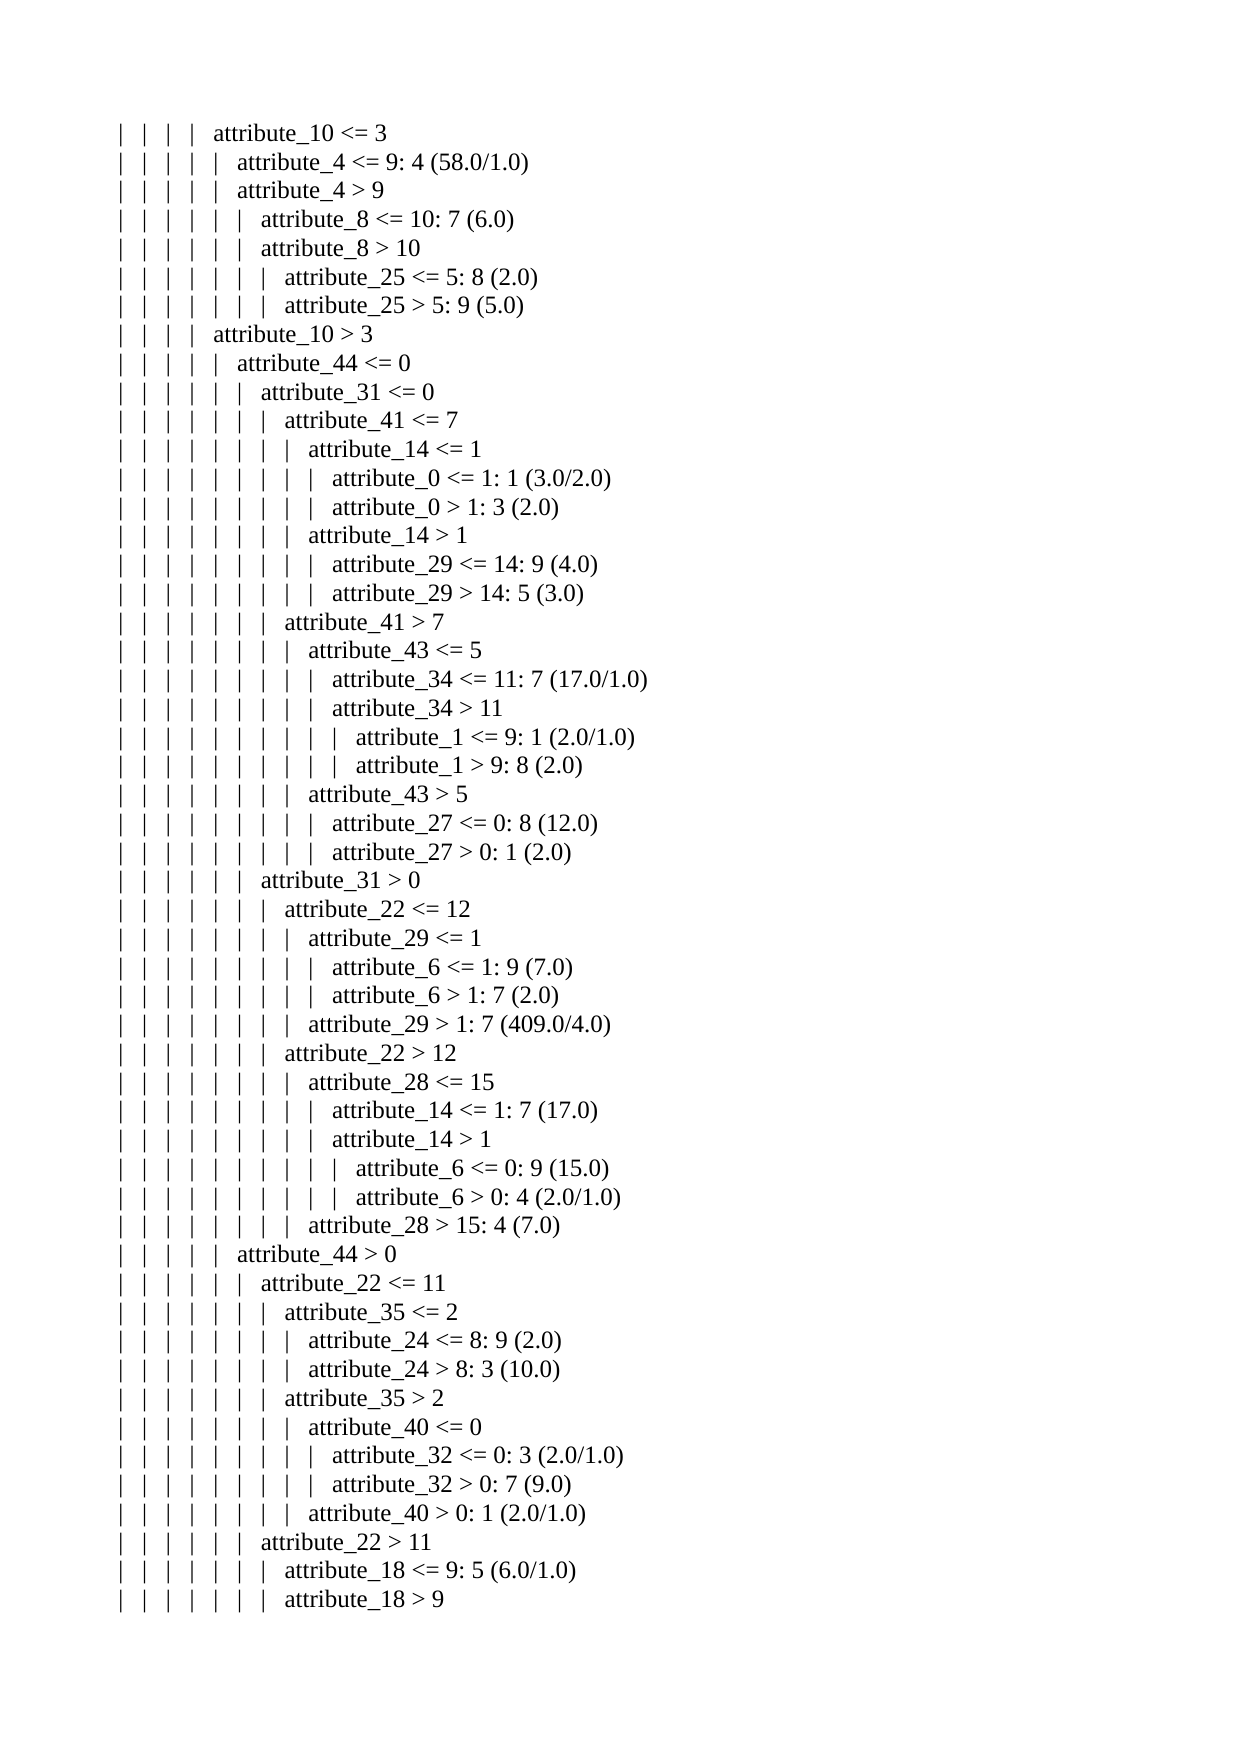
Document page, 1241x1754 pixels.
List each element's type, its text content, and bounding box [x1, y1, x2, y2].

text | | | | | | | | attribute_40 > 0: 1 (2.0/1.0) [118, 1498, 1122, 1527]
text | | | | | | | | | attribute_34 <= 11: 7 (17.0/1.0) [118, 664, 1122, 693]
text | | | | | | | attribute_41 > 7 [118, 607, 1122, 636]
text | | | | | | | | attribute_28 > 15: 4 (7.0) [118, 1211, 1122, 1239]
text | | | | | attribute_44 <= 0 [118, 348, 1122, 377]
text | | | | | | | | | attribute_32 > 0: 7 (9.0) [118, 1469, 1122, 1498]
text | | | | | | attribute_22 > 11 [118, 1527, 1122, 1556]
text | | | | | | | attribute_18 > 9 [118, 1584, 1122, 1613]
text | | | | | | | | | | attribute_1 <= 9: 1 (2.0/1.0) [118, 722, 1122, 751]
text | | | | | | | | attribute_24 > 8: 3 (10.0) [118, 1354, 1122, 1383]
text | | | | | | attribute_31 <= 0 [118, 377, 1122, 406]
text | | | | | | attribute_22 <= 11 [118, 1268, 1122, 1297]
text | | | | | | | | | attribute_0 <= 1: 1 (3.0/2.0) [118, 463, 1122, 492]
text | | | | | | | attribute_22 <= 12 [118, 894, 1122, 923]
text | | | | | | | | attribute_43 > 5 [118, 779, 1122, 808]
text | | | | | | | attribute_35 <= 2 [118, 1297, 1122, 1326]
text | | | | | | | | | attribute_14 <= 1: 7 (17.0) [118, 1096, 1122, 1124]
text | | | | | | attribute_8 <= 10: 7 (6.0) [118, 204, 1122, 233]
text | | | | | | | | | | attribute_6 > 0: 4 (2.0/1.0) [118, 1182, 1122, 1211]
text | | | | | attribute_4 <= 9: 4 (58.0/1.0) [118, 147, 1122, 176]
text | | | | | | | attribute_18 <= 9: 5 (6.0/1.0) [118, 1556, 1122, 1584]
text | | | | | | | | | attribute_32 <= 0: 3 (2.0/1.0) [118, 1441, 1122, 1469]
text | | | | | | attribute_8 > 10 [118, 233, 1122, 262]
text | | | | | | | | | attribute_29 <= 14: 9 (4.0) [118, 549, 1122, 578]
text | | | | | | | | | attribute_27 > 0: 1 (2.0) [118, 837, 1122, 866]
text | | | | | | | | attribute_43 <= 5 [118, 636, 1122, 664]
text | | | | | | | | | attribute_0 > 1: 3 (2.0) [118, 492, 1122, 521]
text | | | | | | | | | | attribute_1 > 9: 8 (2.0) [118, 751, 1122, 779]
text | | | | | | | | | attribute_29 > 14: 5 (3.0) [118, 578, 1122, 607]
text | | | | | | | | | attribute_27 <= 0: 8 (12.0) [118, 808, 1122, 837]
text | | | | | | | | attribute_14 <= 1 [118, 434, 1122, 463]
text | | | | | | | | attribute_29 > 1: 7 (409.0/4.0) [118, 1009, 1122, 1038]
text | | | | | | attribute_31 > 0 [118, 866, 1122, 894]
text | | | | | | | | | attribute_34 > 11 [118, 693, 1122, 722]
text | | | | | | | | | attribute_14 > 1 [118, 1124, 1122, 1153]
text | | | | | | | | attribute_14 > 1 [118, 521, 1122, 549]
text | | | | | | | | attribute_28 <= 15 [118, 1067, 1122, 1096]
text | | | | | attribute_4 > 9 [118, 176, 1122, 204]
text | | | | | | | | | | attribute_6 <= 0: 9 (15.0) [118, 1153, 1122, 1182]
text | | | | | | | | attribute_40 <= 0 [118, 1412, 1122, 1441]
text | | | | | | | attribute_35 > 2 [118, 1383, 1122, 1412]
text | | | | | | | attribute_25 <= 5: 8 (2.0) [118, 262, 1122, 291]
text | | | | | | | attribute_41 <= 7 [118, 406, 1122, 434]
text | | | | | | | attribute_22 > 12 [118, 1038, 1122, 1067]
text | | | | | | | | attribute_29 <= 1 [118, 923, 1122, 952]
text | | | | attribute_10 > 3 [118, 319, 1122, 348]
text | | | | | attribute_44 > 0 [118, 1239, 1122, 1268]
text | | | | | | | | | attribute_6 <= 1: 9 (7.0) [118, 952, 1122, 981]
text | | | | attribute_10 <= 3 [118, 118, 1122, 147]
text | | | | | | | attribute_25 > 5: 9 (5.0) [118, 291, 1122, 319]
text | | | | | | | | attribute_24 <= 8: 9 (2.0) [118, 1326, 1122, 1354]
text | | | | | | | | | attribute_6 > 1: 7 (2.0) [118, 981, 1122, 1009]
